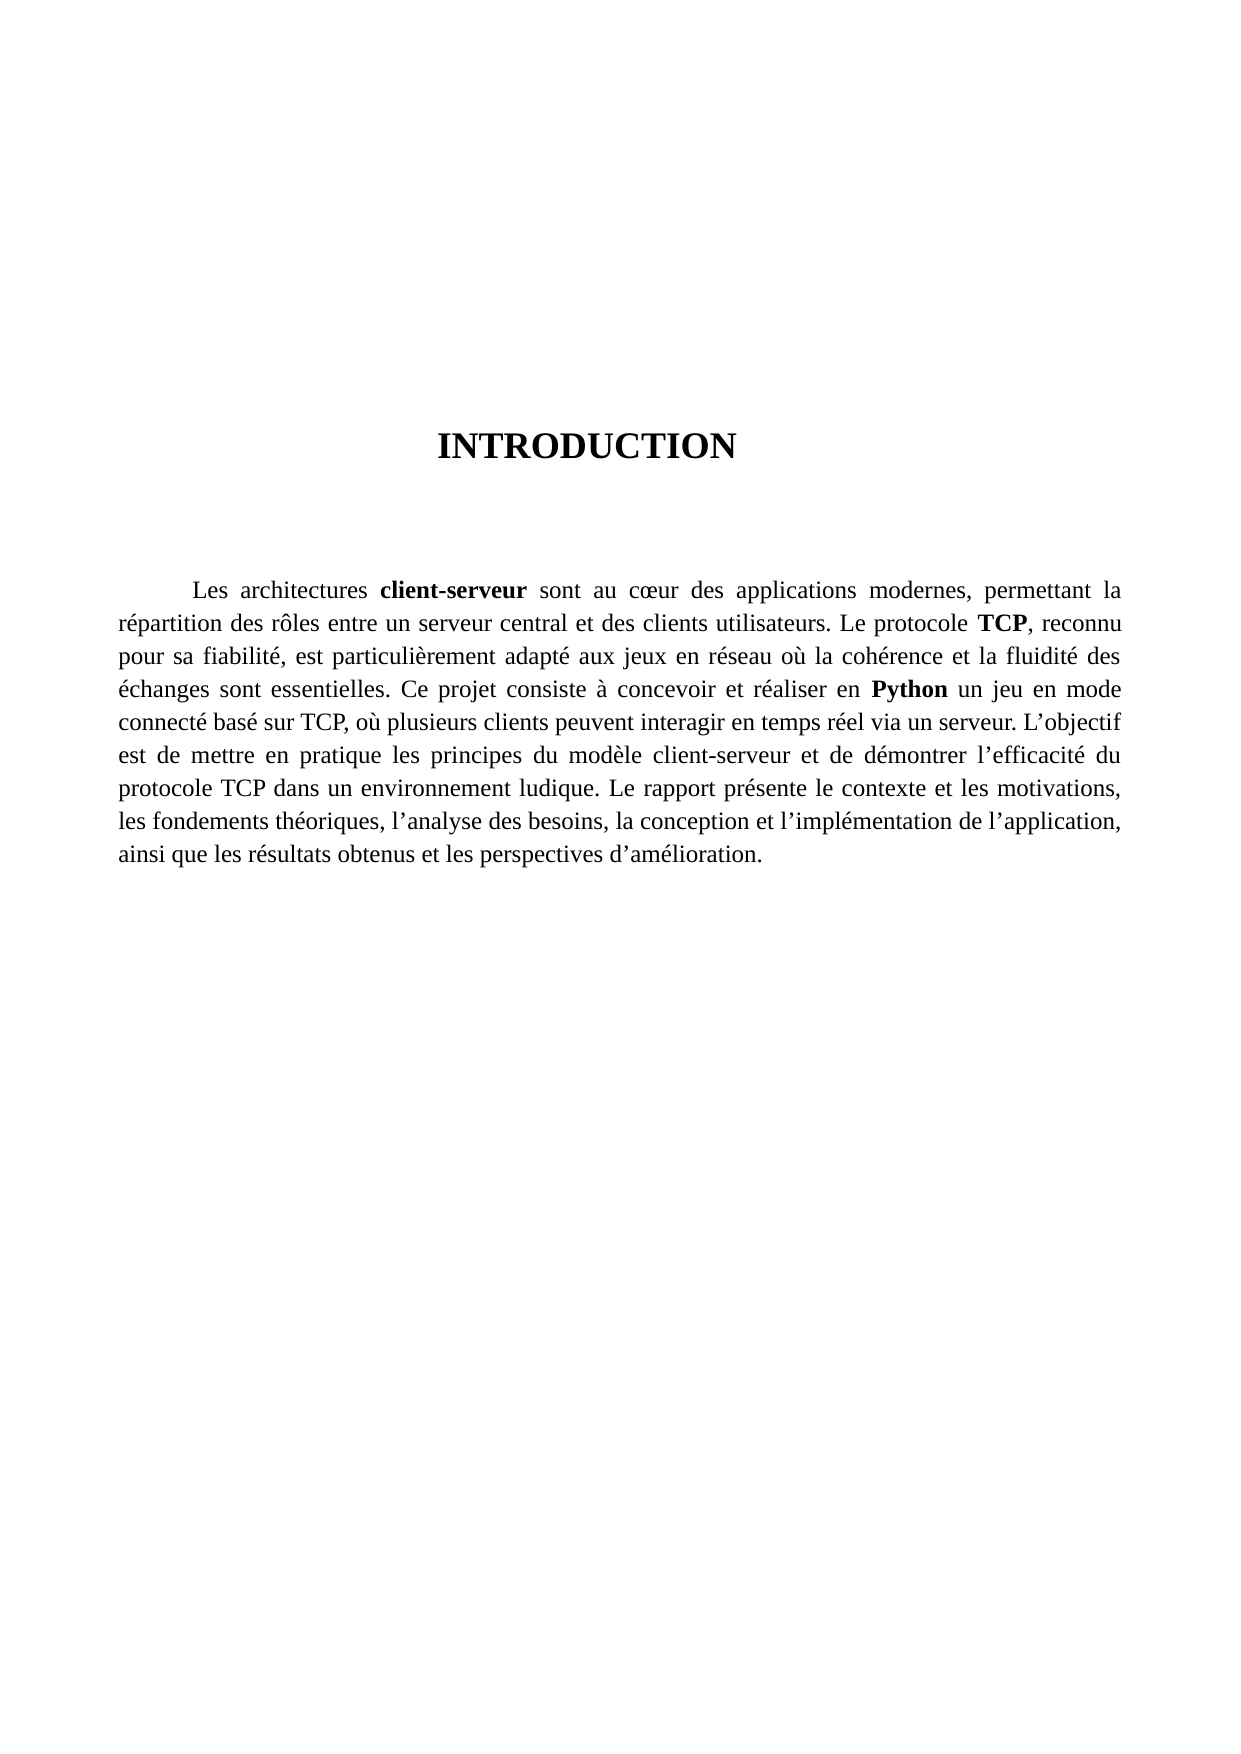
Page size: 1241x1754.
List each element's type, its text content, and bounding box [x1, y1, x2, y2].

subtitle INTRODUCTION [118, 424, 1122, 467]
text Les architectures client-serveur sont au cœur des applications modernes, permettant la répartition des rôles entre un serveur central et des clients utilisateurs. Le protocole TCP, reconnu pour sa fiabilité, est particulièrement adapté aux jeux en réseau où la cohérence et la fluidité des échanges sont essentielles. Ce projet consiste à concevoir et réaliser en Python un jeu en mode connecté basé sur TCP, où plusieurs clients peuvent interagir en temps réel via un serveur. L’objectif est de mettre en pratique les principes du modèle client-serveur et de démontrer l’efficacité du protocole TCP dans un environnement ludique. Le rapport présente le contexte et les motivations, les fondements théoriques, l’analyse des besoins, la conception et l’implémentation de l’application, ainsi que les résultats obtenus et les perspectives d’amélioration. [118, 575, 1122, 868]
